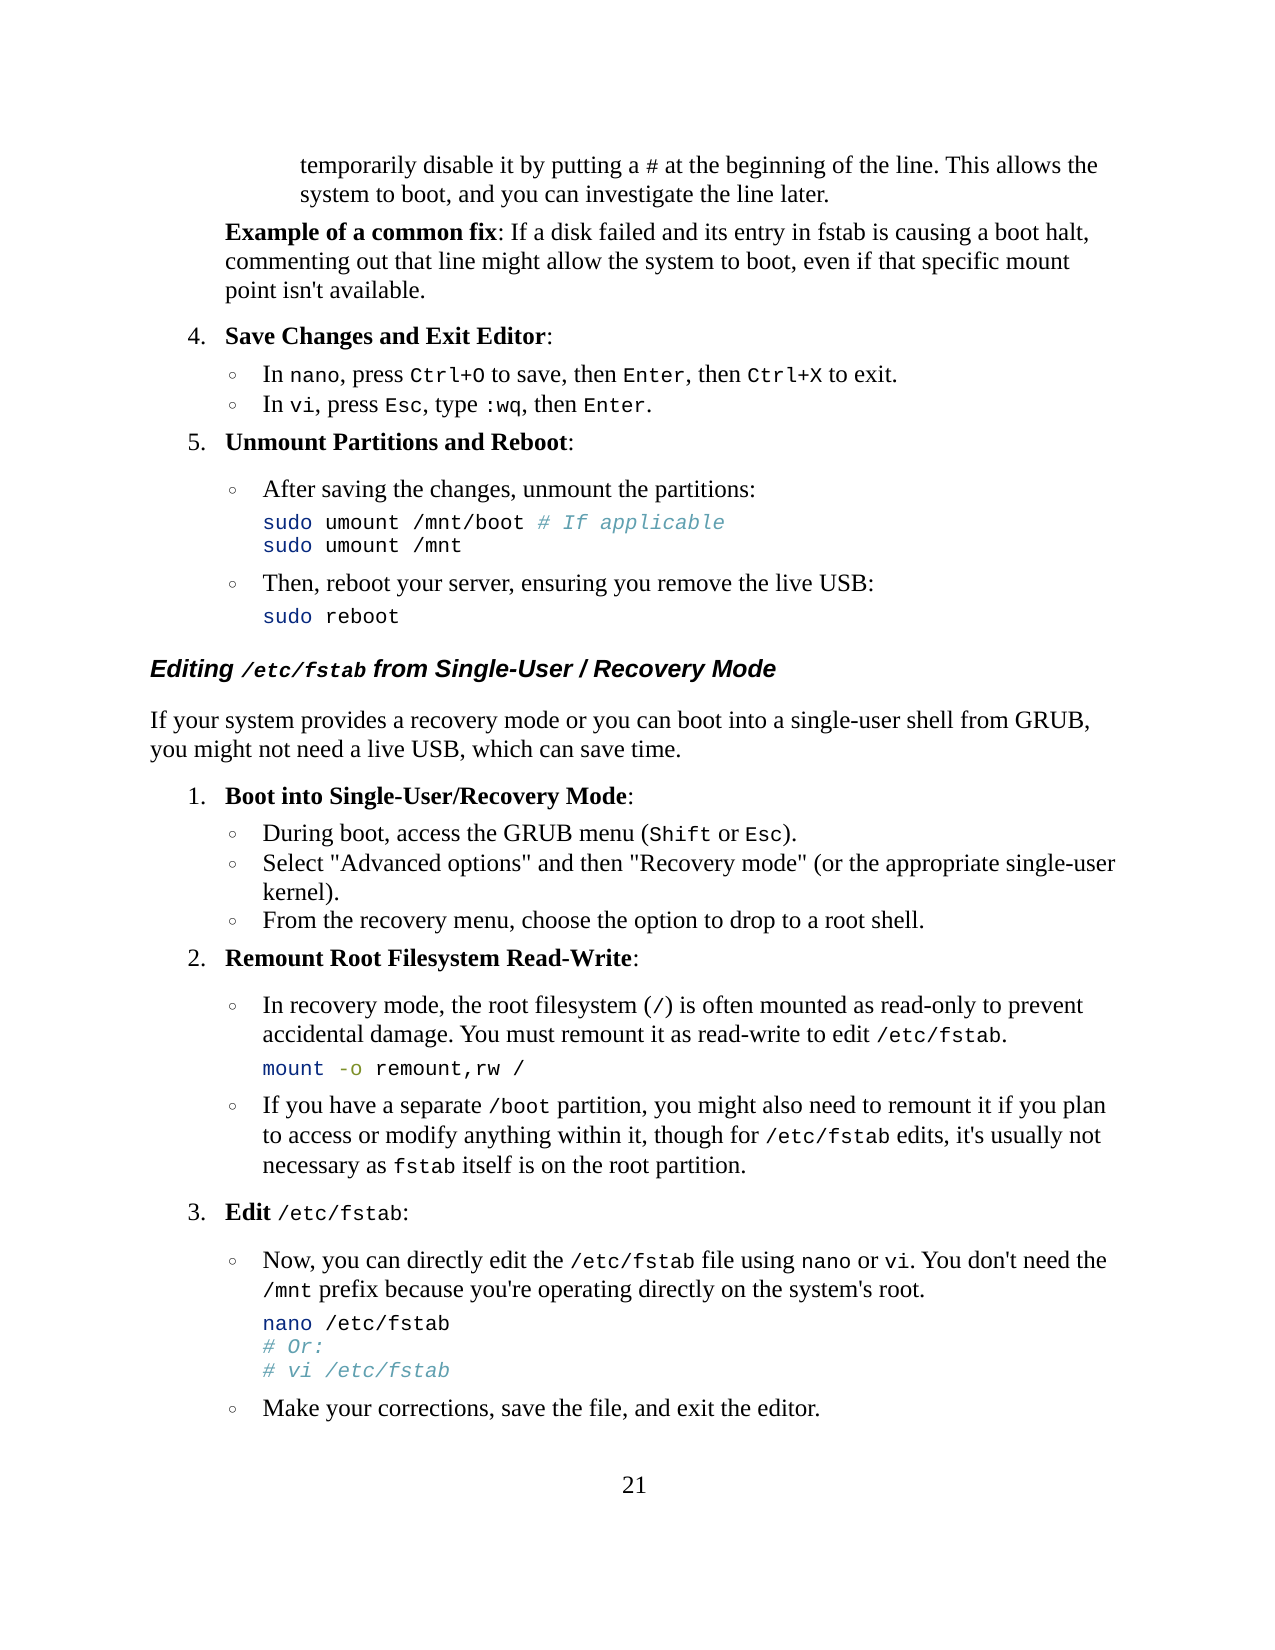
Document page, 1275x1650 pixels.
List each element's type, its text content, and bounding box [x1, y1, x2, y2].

list In nano, press Ctrl+O to save, then Enter, then Ctrl+X to exit. [225, 359, 1125, 389]
list After saving the changes, unmount the partitions: [225, 474, 1125, 503]
list mount -o remount,rw / [225, 1058, 1125, 1082]
list Unmount Partitions and Reboot: [187, 427, 1125, 456]
list Now, you can directly edit the /etc/fstab file using nano or vi. You don't need the /mnt prefix because you're operating directly on the system's root. [225, 1245, 1125, 1304]
text If your system provides a recovery mode or you can boot into a single-user shell from GRUB, you might not need a live USB, which can save time. [150, 705, 1125, 763]
list From the recovery menu, choose the option to drop to a root shell. [225, 906, 1125, 934]
list During boot, access the GRUB menu (Shift or Esc). [225, 818, 1125, 848]
list # vi /etc/fstab [225, 1360, 1125, 1384]
list Then, reboot your server, ensuring you remove the live USB: [225, 568, 1125, 597]
list Edit /etc/fstab: [187, 1197, 1125, 1227]
list Make your corrections, save the file, and exit the editor. [225, 1393, 1125, 1422]
list temporarily disable it by putting a # at the beginning of the line. This allows the system to boot, and you can investigate the line later. [262, 150, 1125, 208]
list In vi, press Esc, type :wq, then Enter. [225, 389, 1125, 418]
list nano /etc/fstab [225, 1313, 1125, 1337]
list Boot into Single-User/Recovery Mode: [187, 781, 1125, 809]
list Example of a common fix: If a disk failed and its entry in fstab is causing a boot halt, commenting out that line might allow the system to boot, even if that specific mount point isn't available. [187, 217, 1125, 303]
list sudo umount /mnt/boot # If applicable [225, 512, 1125, 535]
list sudo reboot [225, 606, 1125, 629]
list sudo umount /mnt [225, 535, 1125, 559]
subtitle Editing /etc/fstab from Single-User / Recovery Mode [150, 654, 1125, 684]
list Save Changes and Exit Editor: [187, 321, 1125, 350]
list If you have a separate /boot partition, you might also need to remount it if you plan to access or modify anything within it, though for /etc/fstab edits, it's usually not necessary as fstab itself is on the root partition. [225, 1091, 1125, 1179]
list Select "Advanced options" and then "Recovery mode" (or the appropriate single-user kernel). [225, 848, 1125, 906]
list Remount Root Filesystem Read-Write: [187, 943, 1125, 972]
list In recovery mode, the root filesystem (/) is often mounted as read-only to prevent accidental damage. You must remount it as read-write to edit /etc/fstab. [225, 990, 1125, 1049]
list # Or: [225, 1337, 1125, 1360]
